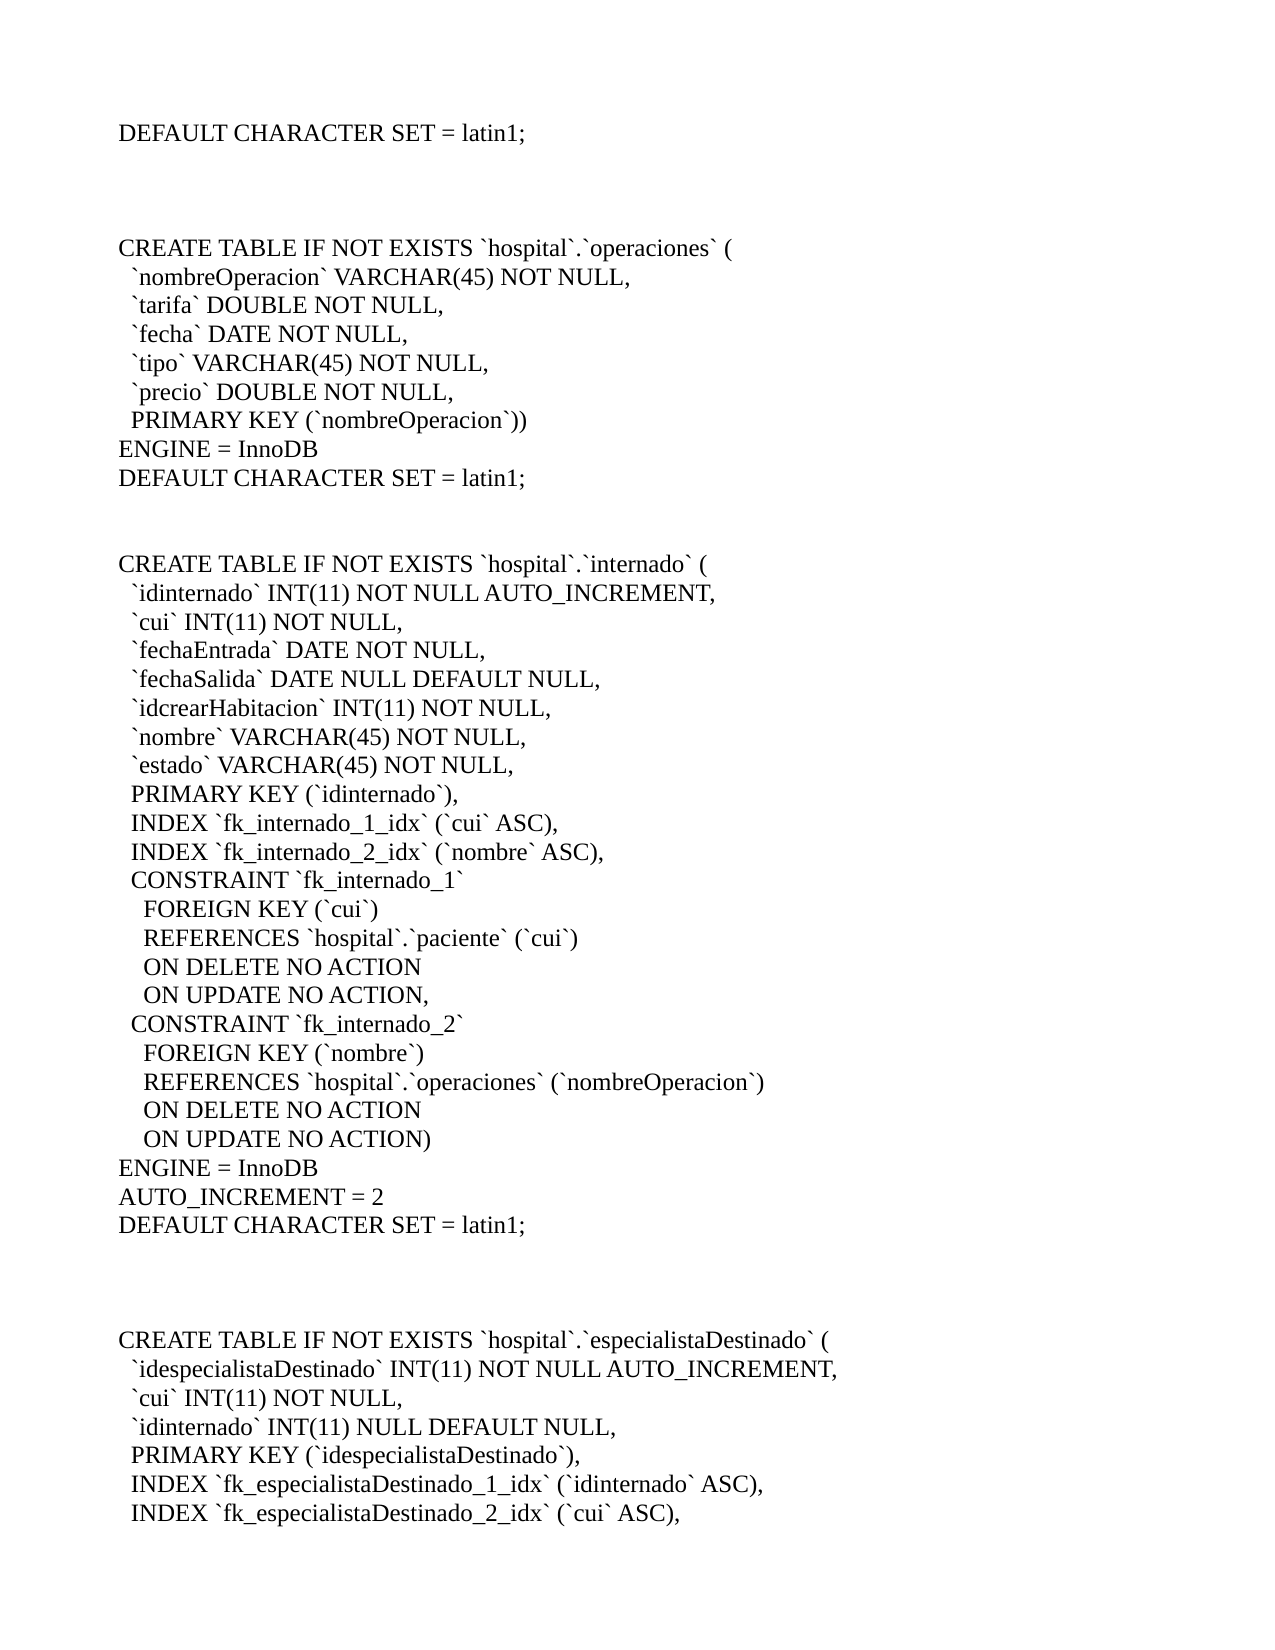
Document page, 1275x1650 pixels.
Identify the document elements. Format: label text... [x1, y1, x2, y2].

text `idcrearHabitacion` INT(11) NOT NULL, [118, 693, 1157, 722]
text CONSTRAINT `fk_internado_2` [118, 1009, 1157, 1038]
text CREATE TABLE IF NOT EXISTS `hospital`.`operaciones` ( [118, 233, 1157, 262]
text PRIMARY KEY (`idespecialistaDestinado`), [118, 1441, 1157, 1469]
text `nombreOperacion` VARCHAR(45) NOT NULL, [118, 262, 1157, 291]
text CONSTRAINT `fk_internado_1` [118, 866, 1157, 894]
text `fecha` DATE NOT NULL, [118, 319, 1157, 348]
text DEFAULT CHARACTER SET = latin1; [118, 118, 1157, 147]
text DEFAULT CHARACTER SET = latin1; [118, 1211, 1157, 1239]
text ON UPDATE NO ACTION, [118, 981, 1157, 1009]
text ON UPDATE NO ACTION) [118, 1124, 1157, 1153]
text `nombre` VARCHAR(45) NOT NULL, [118, 722, 1157, 751]
text `fechaEntrada` DATE NOT NULL, [118, 636, 1157, 664]
text ENGINE = InnoDB [118, 434, 1157, 463]
text ON DELETE NO ACTION [118, 952, 1157, 981]
text `tarifa` DOUBLE NOT NULL, [118, 291, 1157, 319]
text `idinternado` INT(11) NOT NULL AUTO_INCREMENT, [118, 578, 1157, 607]
text CREATE TABLE IF NOT EXISTS `hospital`.`internado` ( [118, 549, 1157, 578]
text `estado` VARCHAR(45) NOT NULL, [118, 751, 1157, 779]
text ENGINE = InnoDB [118, 1153, 1157, 1182]
text `idespecialistaDestinado` INT(11) NOT NULL AUTO_INCREMENT, [118, 1354, 1157, 1383]
text FOREIGN KEY (`nombre`) [118, 1038, 1157, 1067]
text `precio` DOUBLE NOT NULL, [118, 377, 1157, 406]
text `cui` INT(11) NOT NULL, [118, 607, 1157, 636]
text CREATE TABLE IF NOT EXISTS `hospital`.`especialistaDestinado` ( [118, 1326, 1157, 1354]
text DEFAULT CHARACTER SET = latin1; [118, 463, 1157, 492]
text FOREIGN KEY (`cui`) [118, 894, 1157, 923]
text `fechaSalida` DATE NULL DEFAULT NULL, [118, 664, 1157, 693]
text INDEX `fk_especialistaDestinado_1_idx` (`idinternado` ASC), [118, 1469, 1157, 1498]
text INDEX `fk_especialistaDestinado_2_idx` (`cui` ASC), [118, 1498, 1157, 1527]
text ON DELETE NO ACTION [118, 1096, 1157, 1124]
text `cui` INT(11) NOT NULL, [118, 1383, 1157, 1412]
text INDEX `fk_internado_2_idx` (`nombre` ASC), [118, 837, 1157, 866]
text REFERENCES `hospital`.`paciente` (`cui`) [118, 923, 1157, 952]
text `idinternado` INT(11) NULL DEFAULT NULL, [118, 1412, 1157, 1441]
text PRIMARY KEY (`idinternado`), [118, 779, 1157, 808]
text PRIMARY KEY (`nombreOperacion`)) [118, 406, 1157, 434]
text AUTO_INCREMENT = 2 [118, 1182, 1157, 1211]
text `tipo` VARCHAR(45) NOT NULL, [118, 348, 1157, 377]
text INDEX `fk_internado_1_idx` (`cui` ASC), [118, 808, 1157, 837]
text REFERENCES `hospital`.`operaciones` (`nombreOperacion`) [118, 1067, 1157, 1096]
